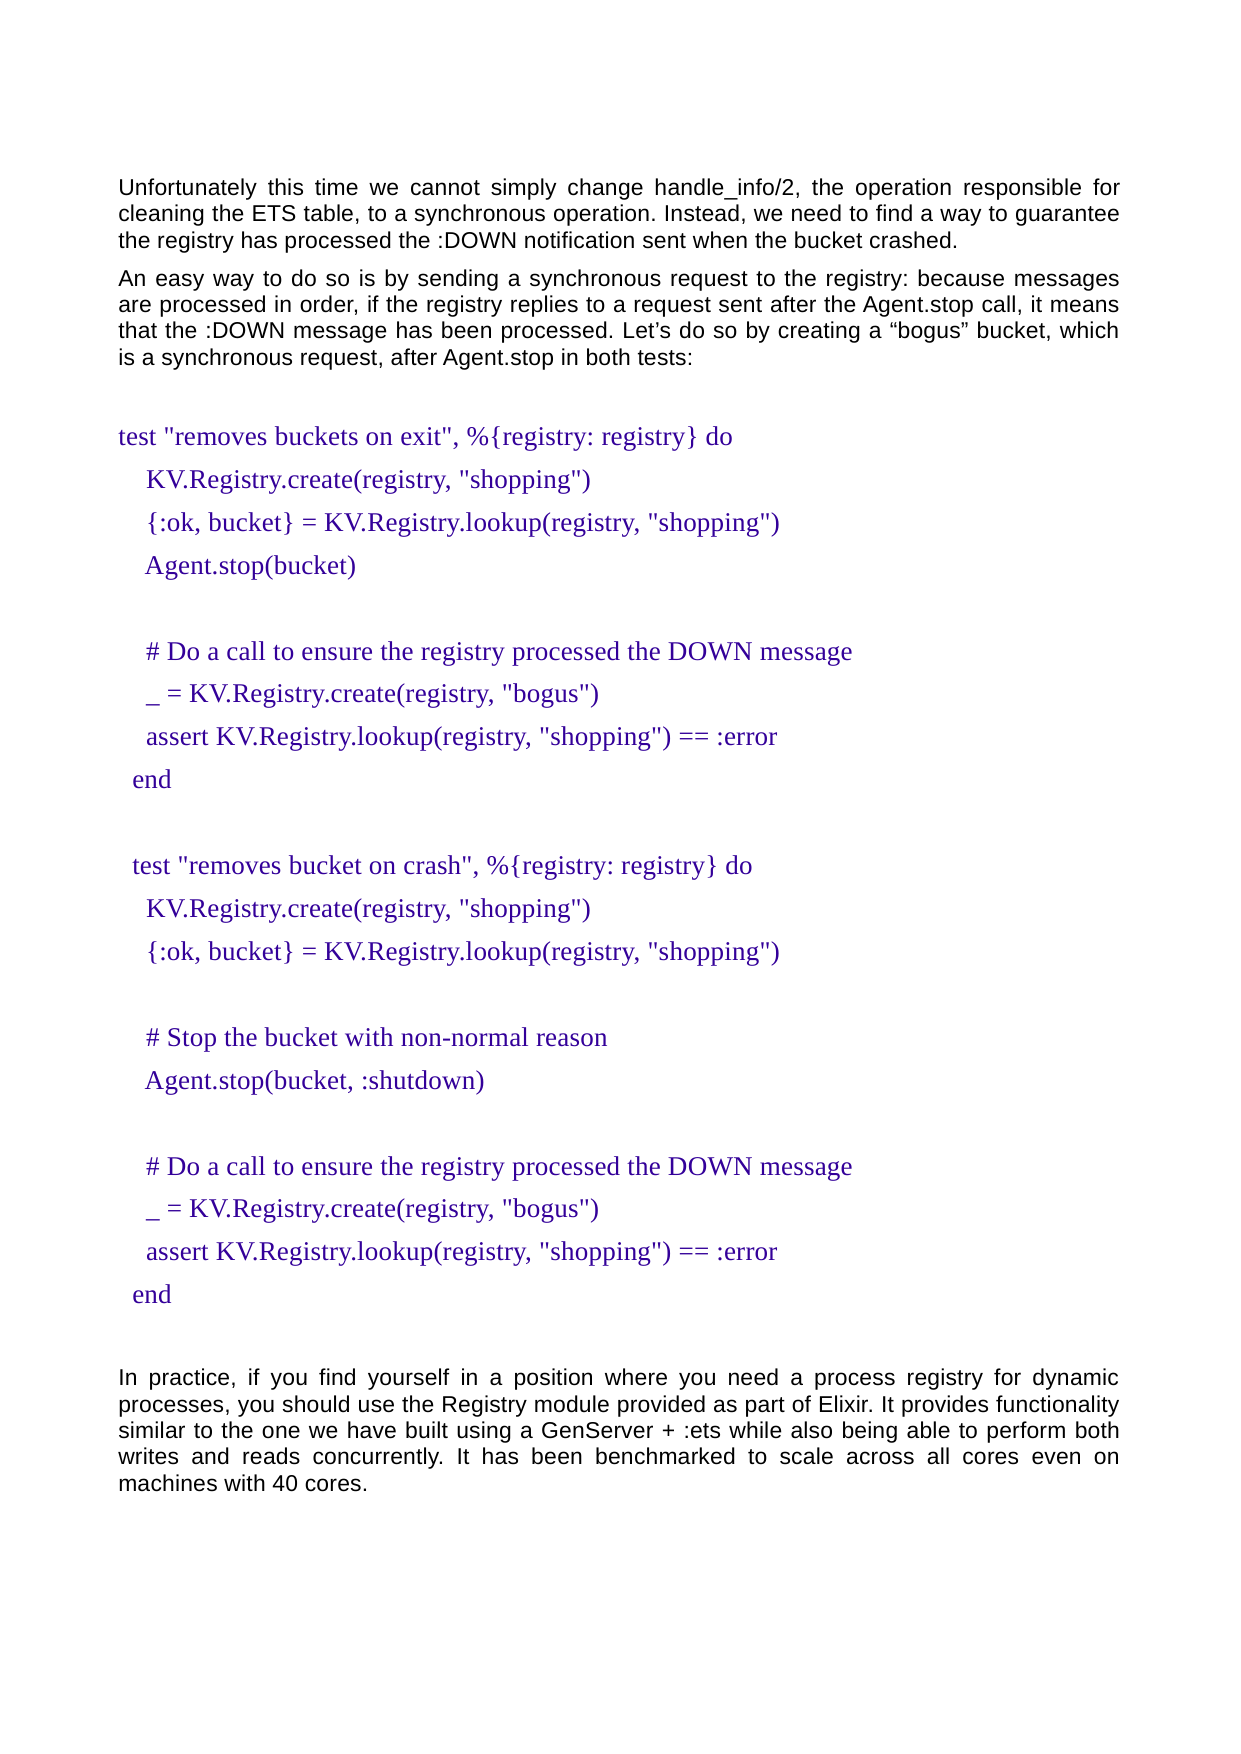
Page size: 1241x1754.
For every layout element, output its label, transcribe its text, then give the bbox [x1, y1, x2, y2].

text # Do a call to ensure the registry processed the DOWN message [118, 1150, 1122, 1181]
text assert KV.Registry.lookup(registry, "shopping") == :error [118, 721, 1122, 752]
text test "removes buckets on exit", %{registry: registry} do [118, 420, 1122, 451]
text end [118, 763, 1122, 794]
text test "removes bucket on crash", %{registry: registry} do [118, 849, 1122, 880]
text Agent.stop(bucket, :shutdown) [118, 1064, 1122, 1095]
text # Do a call to ensure the registry processed the DOWN message [118, 635, 1122, 666]
text {:ok, bucket} = KV.Registry.lookup(registry, "shopping") [118, 935, 1122, 966]
text _ = KV.Registry.create(registry, "bogus") [118, 678, 1122, 709]
text assert KV.Registry.lookup(registry, "shopping") == :error [118, 1236, 1122, 1267]
text In practice, if you find yourself in a position where you need a process registry for dynamic processes, you should use the Registry module provided as part of Elixir. It provides functionality similar to the one we have built using a GenServer + :ets while also being able to perform both writes and reads concurrently. It has been benchmarked to scale across all cores even on machines with 40 cores. [118, 1364, 1122, 1496]
text end [118, 1278, 1122, 1309]
text An easy way to do so is by sending a synchronous request to the registry: because messages are processed in order, if the registry replies to a request sent after the Agent.stop call, it means that the :DOWN message has been processed. Let’s do so by creating a “bogus” bucket, which is a synchronous request, after Agent.stop in both tests: [118, 265, 1122, 370]
text Unfortunately this time we cannot simply change handle_info/2, the operation responsible for cleaning the ETS table, to a synchronous operation. Instead, we need to find a way to guarantee the registry has processed the :DOWN notification sent when the bucket crashed. [118, 174, 1122, 253]
text Agent.stop(bucket) [118, 549, 1122, 580]
text KV.Registry.create(registry, "shopping") [118, 892, 1122, 923]
text KV.Registry.create(registry, "shopping") [118, 463, 1122, 494]
text # Stop the bucket with non-normal reason [118, 1021, 1122, 1052]
text {:ok, bucket} = KV.Registry.lookup(registry, "shopping") [118, 506, 1122, 537]
text _ = KV.Registry.create(registry, "bogus") [118, 1193, 1122, 1224]
